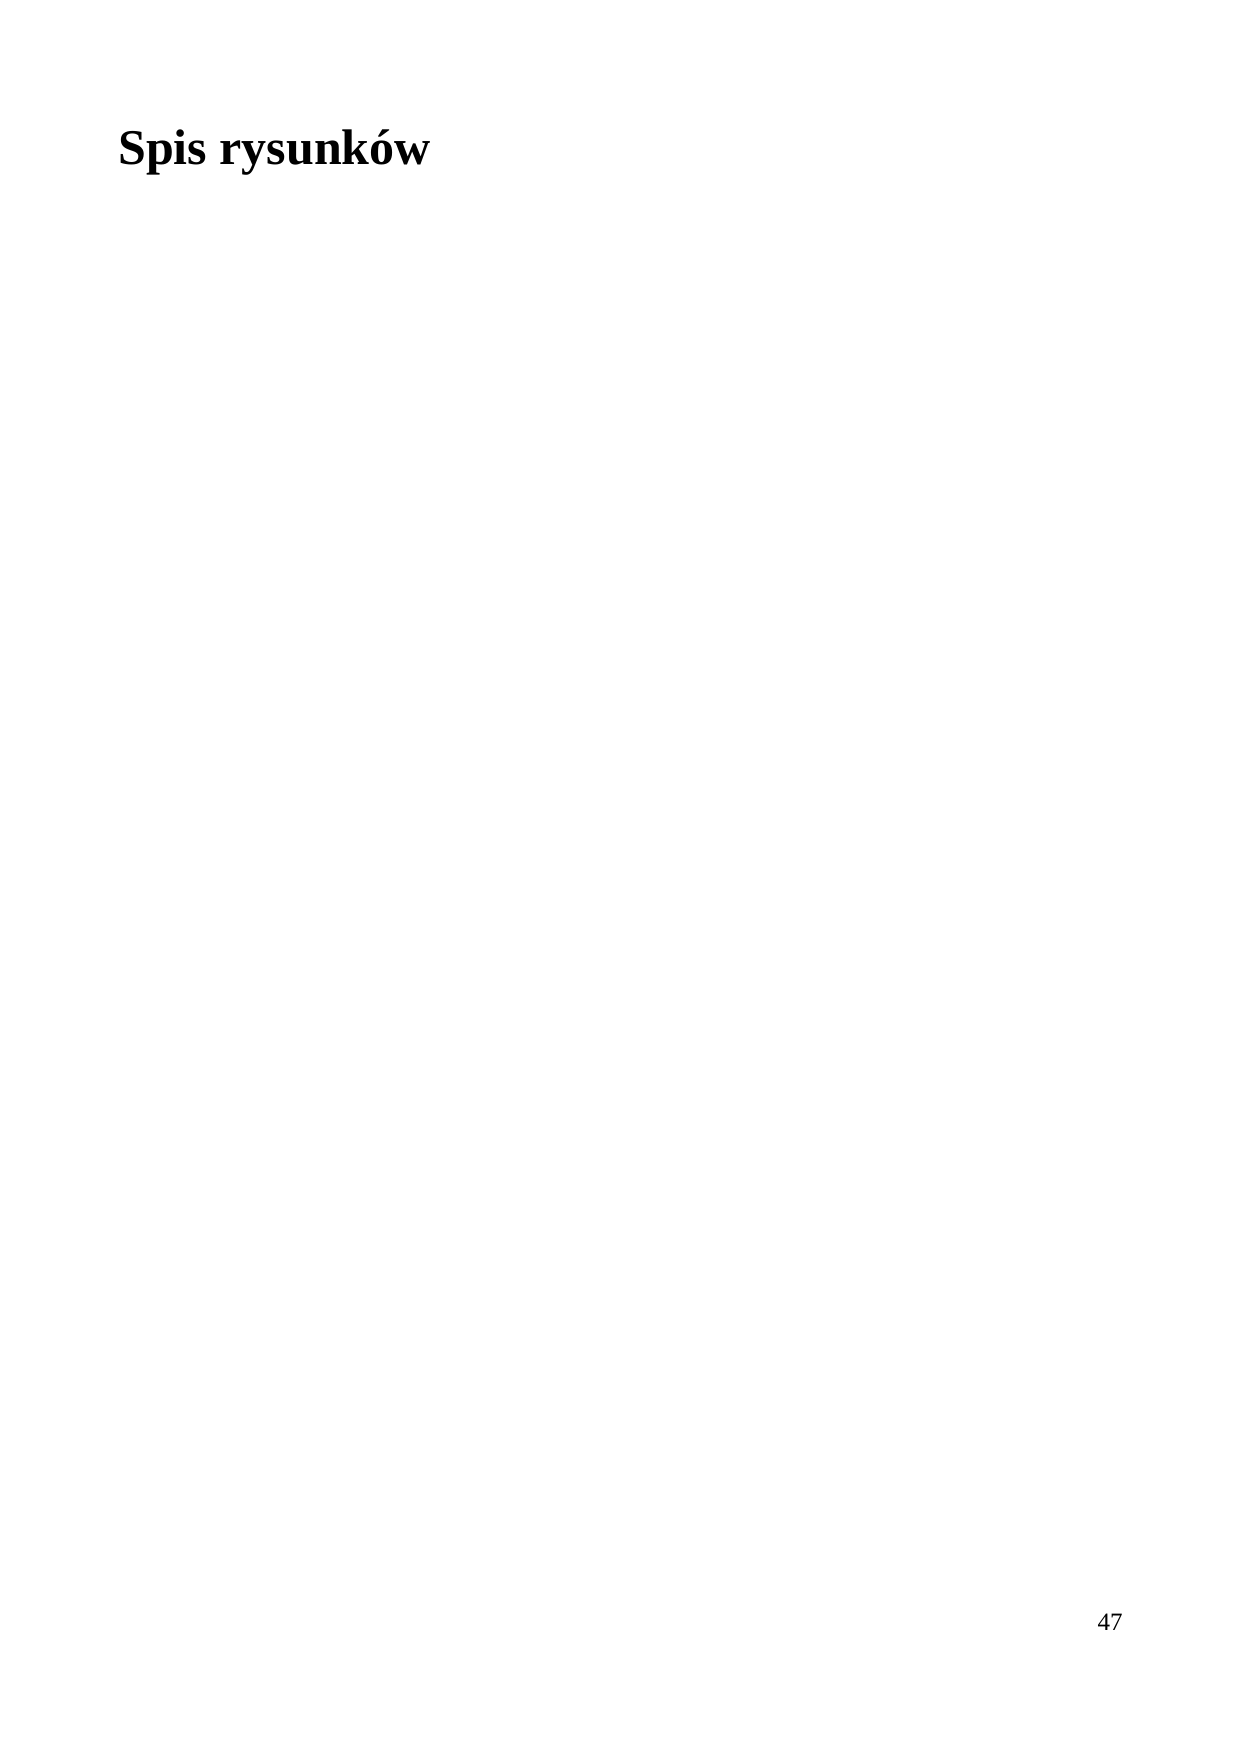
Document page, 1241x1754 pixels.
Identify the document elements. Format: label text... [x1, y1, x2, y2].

text Spis rysunków [118, 118, 1122, 176]
